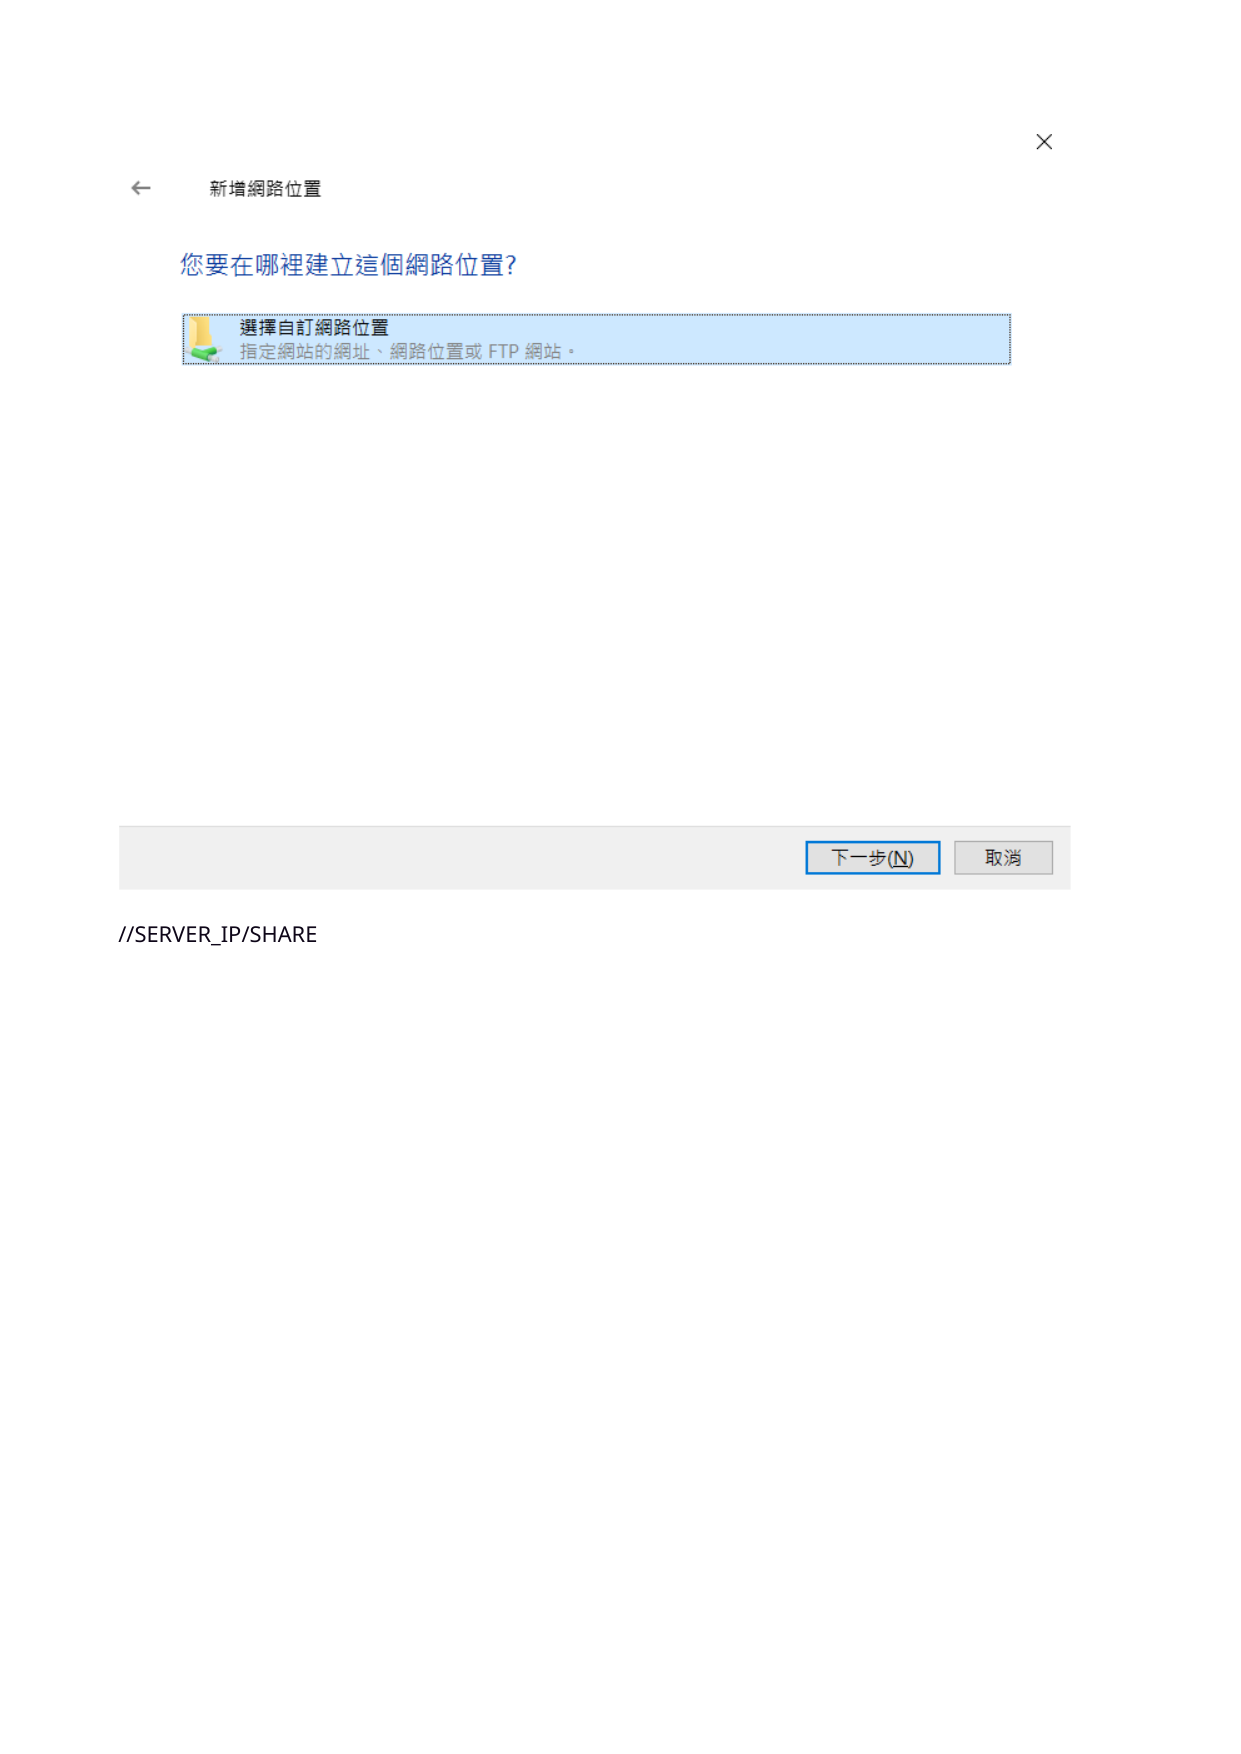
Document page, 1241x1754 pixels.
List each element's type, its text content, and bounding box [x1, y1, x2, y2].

text //SERVER_IP/SHARE [118, 919, 1122, 949]
